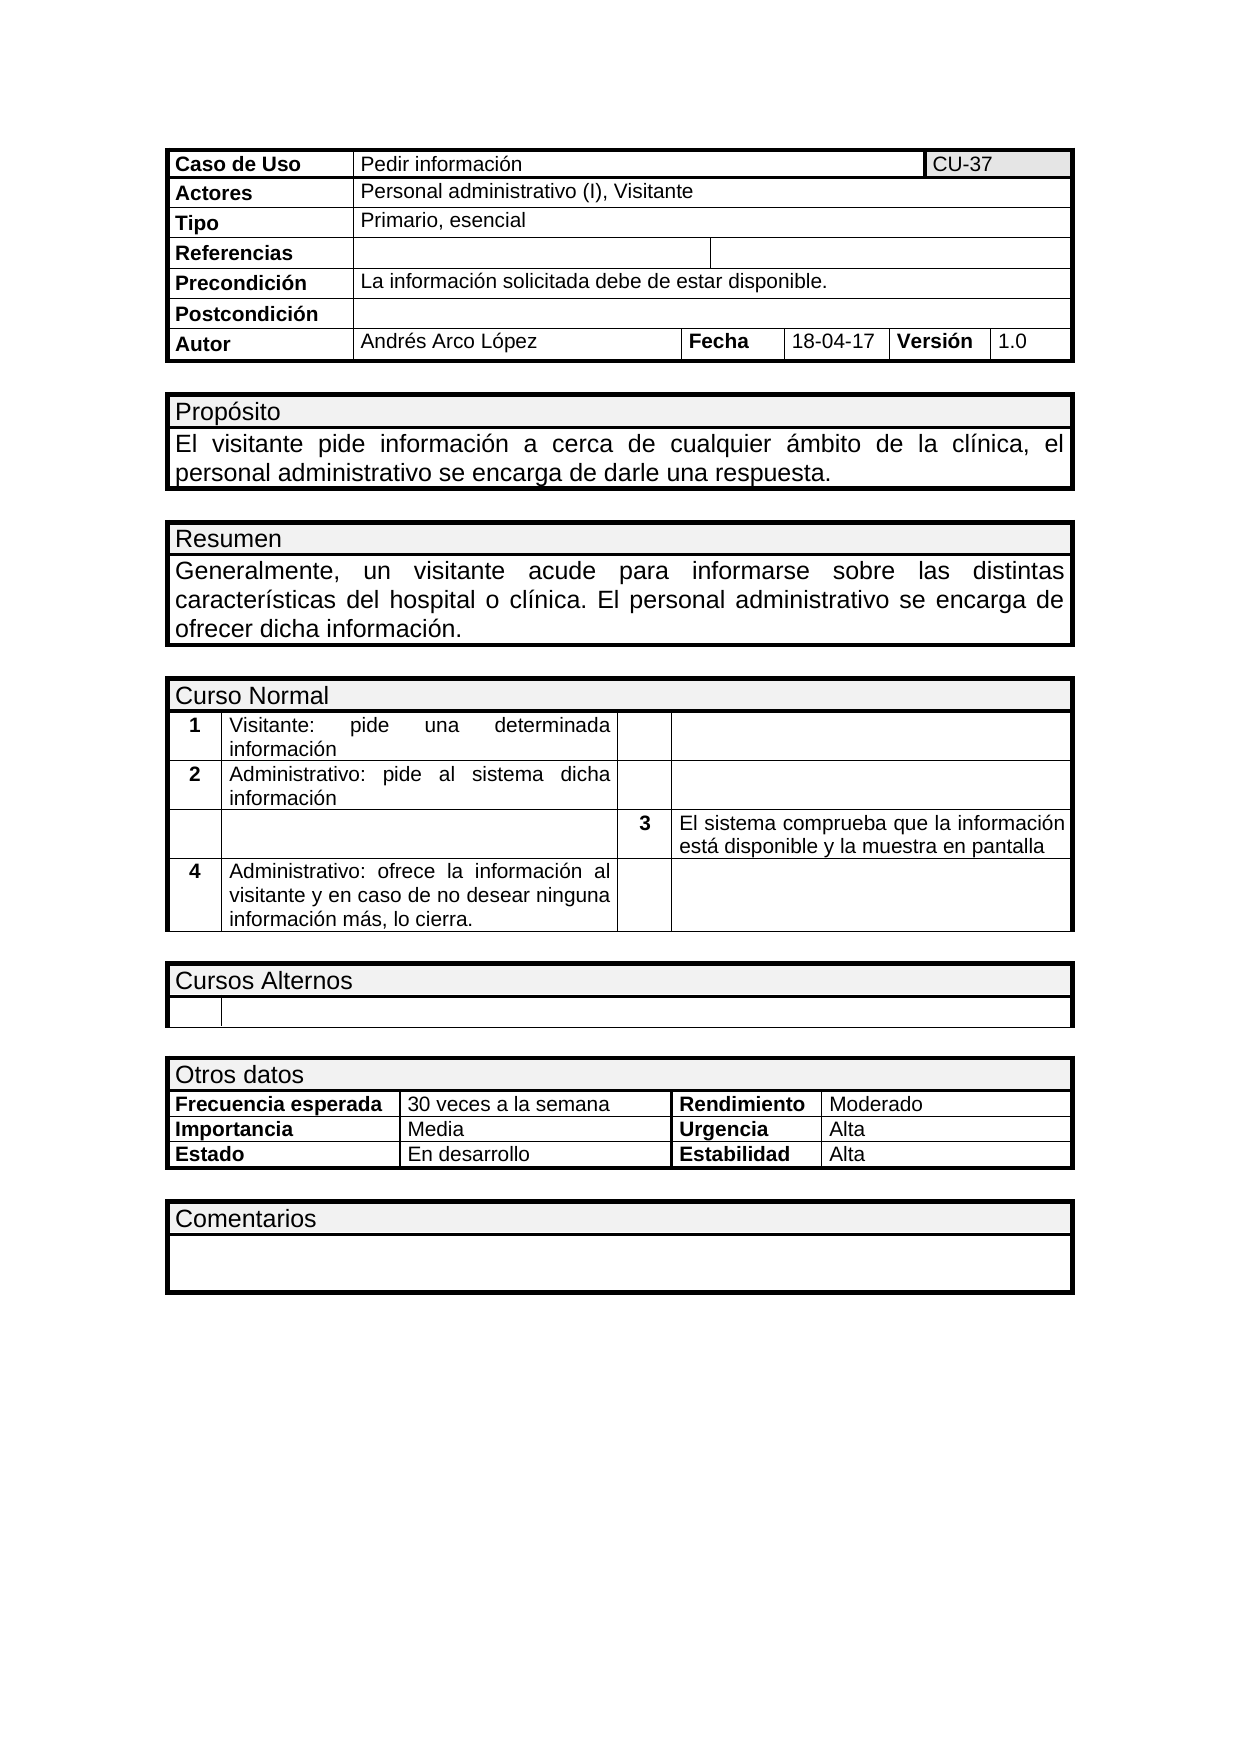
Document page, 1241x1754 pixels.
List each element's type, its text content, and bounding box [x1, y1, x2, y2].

table_cell Estabilidad [673, 1142, 821, 1166]
table_cell En desarrollo [401, 1142, 670, 1166]
table_cell Alta [822, 1142, 1070, 1166]
table_cell [222, 998, 1070, 1026]
table_cell Importancia [170, 1117, 399, 1141]
table_cell Urgencia [673, 1117, 821, 1141]
table_cell Estado [170, 1142, 399, 1166]
table_cell 2 [170, 761, 221, 809]
table_cell [354, 299, 1070, 328]
table_cell Moderado [822, 1092, 1070, 1116]
table_cell Personal administrativo (I), Visitante [354, 179, 1070, 207]
table_cell [618, 761, 671, 809]
table_cell [672, 713, 1070, 760]
table_header Caso de Uso [170, 152, 353, 176]
table_cell Administrativo: ofrece la información al visitante y en caso de no desear ninguna información más, lo cierra. [222, 859, 617, 931]
table_cell [354, 238, 710, 267]
table_cell El sistema comprueba que la información está disponible y la muestra en pantalla [672, 810, 1070, 858]
table_cell 1.0 [991, 329, 1070, 359]
table_cell El visitante pide información a cerca de cualquier ámbito de la clínica, el personal administrativo se encarga de darle una respuesta. [170, 429, 1070, 486]
table_header Otros datos [170, 1060, 1070, 1089]
table_cell [170, 1236, 1070, 1290]
table_cell La información solicitada debe de estar disponible. [354, 269, 1070, 298]
table_cell [222, 810, 617, 858]
table_header Cursos Alternos [170, 966, 1070, 994]
table_cell [170, 810, 221, 858]
table_cell [618, 713, 671, 760]
table_cell Media [401, 1117, 670, 1141]
table_header Curso Normal [170, 681, 1070, 709]
table_cell Versión [890, 329, 990, 359]
table_header Propósito [170, 397, 1070, 426]
table_header Pedir información [354, 152, 923, 176]
table_cell [672, 761, 1070, 809]
table_cell Rendimiento [673, 1092, 821, 1116]
table_cell Tipo [170, 208, 353, 237]
table_cell Referencias [170, 238, 353, 267]
table_cell Primario, esencial [354, 208, 1070, 237]
table_cell Andrés Arco López [354, 329, 681, 359]
table_cell Postcondición [170, 299, 353, 328]
table_cell 1 [170, 713, 221, 760]
table_cell Fecha [682, 329, 784, 359]
table_header Resumen [170, 525, 1070, 553]
table_header Comentarios [170, 1204, 1070, 1232]
table_cell 18-04-17 [785, 329, 889, 359]
table_header CU-37 [927, 152, 1070, 176]
table_cell [711, 238, 1070, 267]
table_cell 3 [618, 810, 671, 858]
table_cell Autor [170, 329, 353, 359]
table_cell [672, 859, 1070, 931]
table_cell Alta [822, 1117, 1070, 1141]
table_cell [618, 859, 671, 931]
table_cell Administrativo: pide al sistema dicha información [222, 761, 617, 809]
table_cell 30 veces a la semana [401, 1092, 670, 1116]
table_cell Generalmente, un visitante acude para informarse sobre las distintas características del hospital o clínica. El personal administrativo se encarga de ofrecer dicha información. [170, 556, 1070, 642]
table_cell Visitante: pide una determinada información [222, 713, 617, 760]
table_cell 4 [170, 859, 221, 931]
table_cell Frecuencia esperada [170, 1092, 399, 1116]
table_cell Actores [170, 179, 353, 207]
table_cell Precondición [170, 269, 353, 298]
table_cell [170, 998, 221, 1026]
